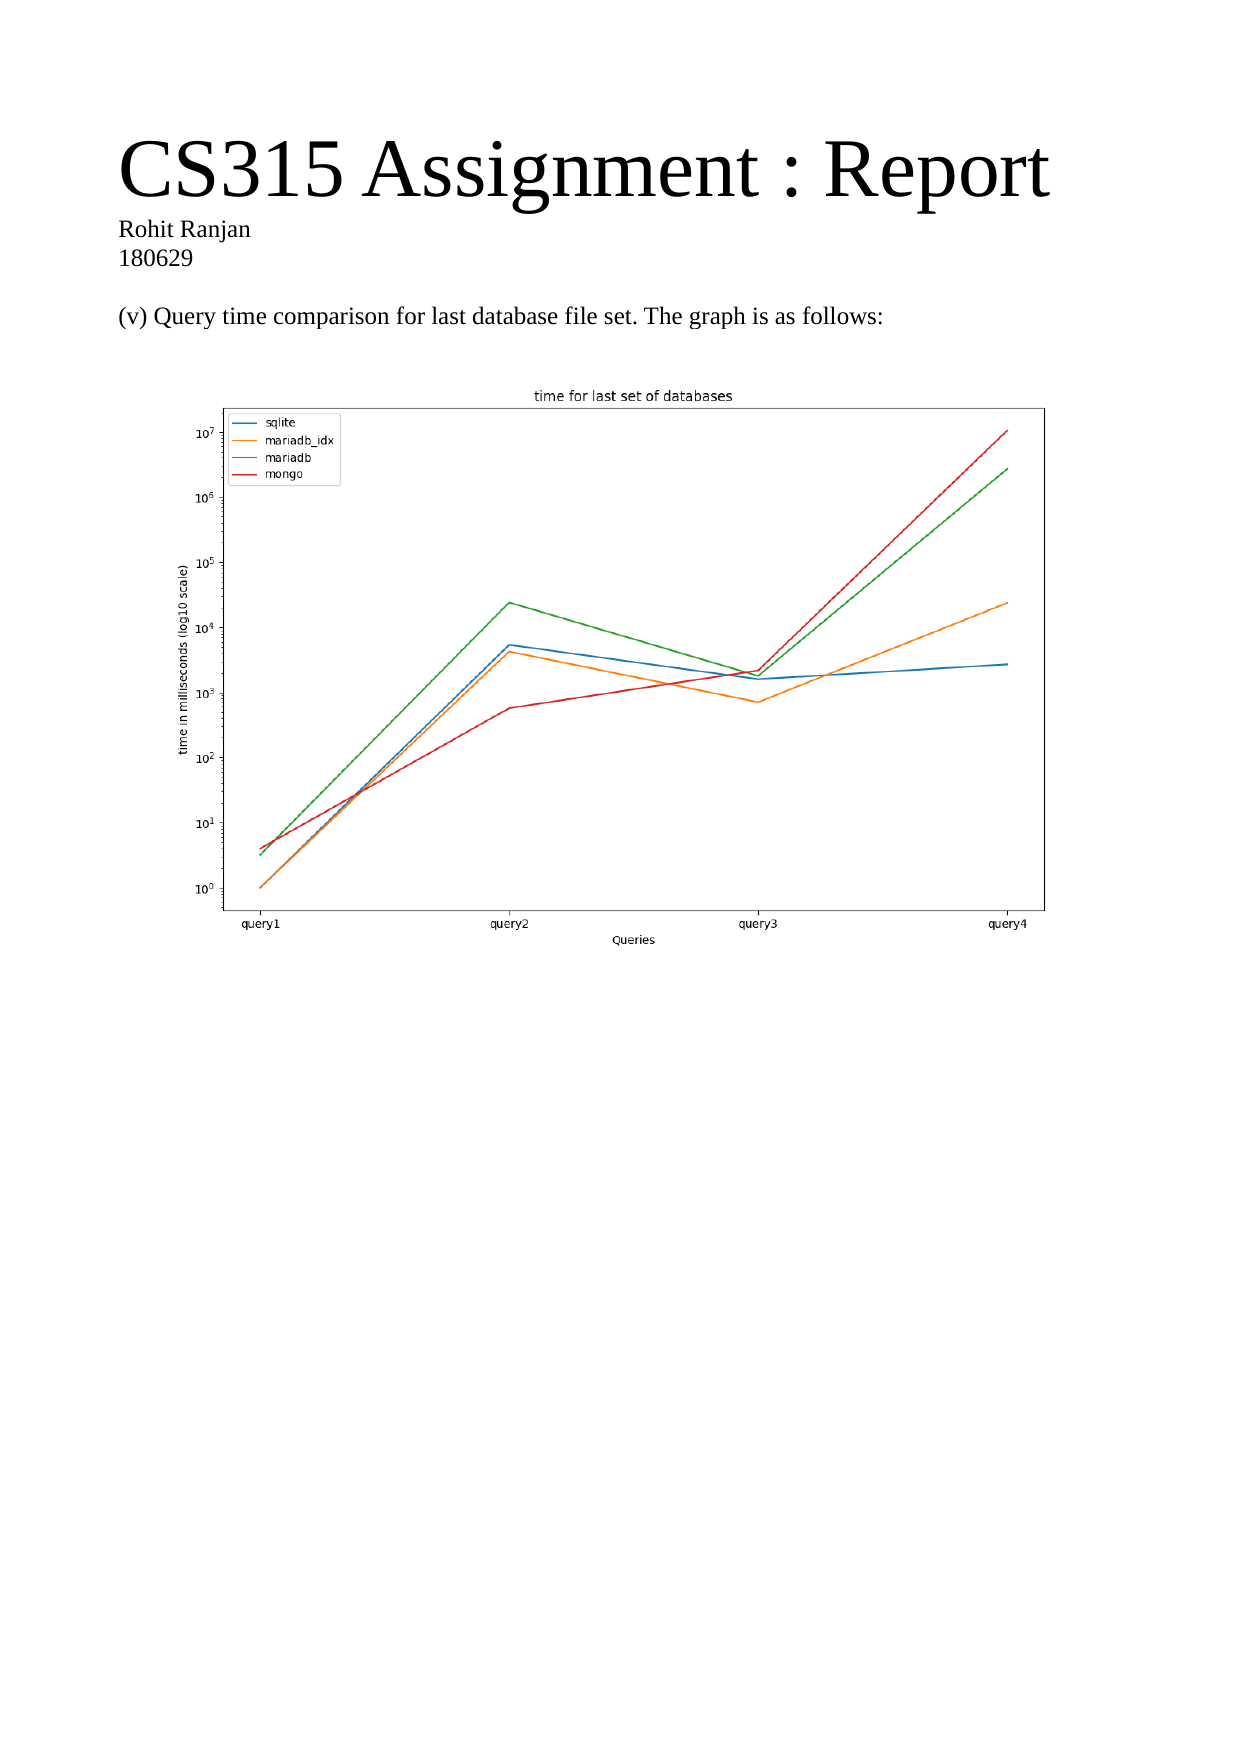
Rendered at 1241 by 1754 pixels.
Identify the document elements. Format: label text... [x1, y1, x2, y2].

picture [90, 329, 1150, 982]
text (v) Query time comparison for last database file set. The graph is as follows: [118, 301, 1122, 329]
